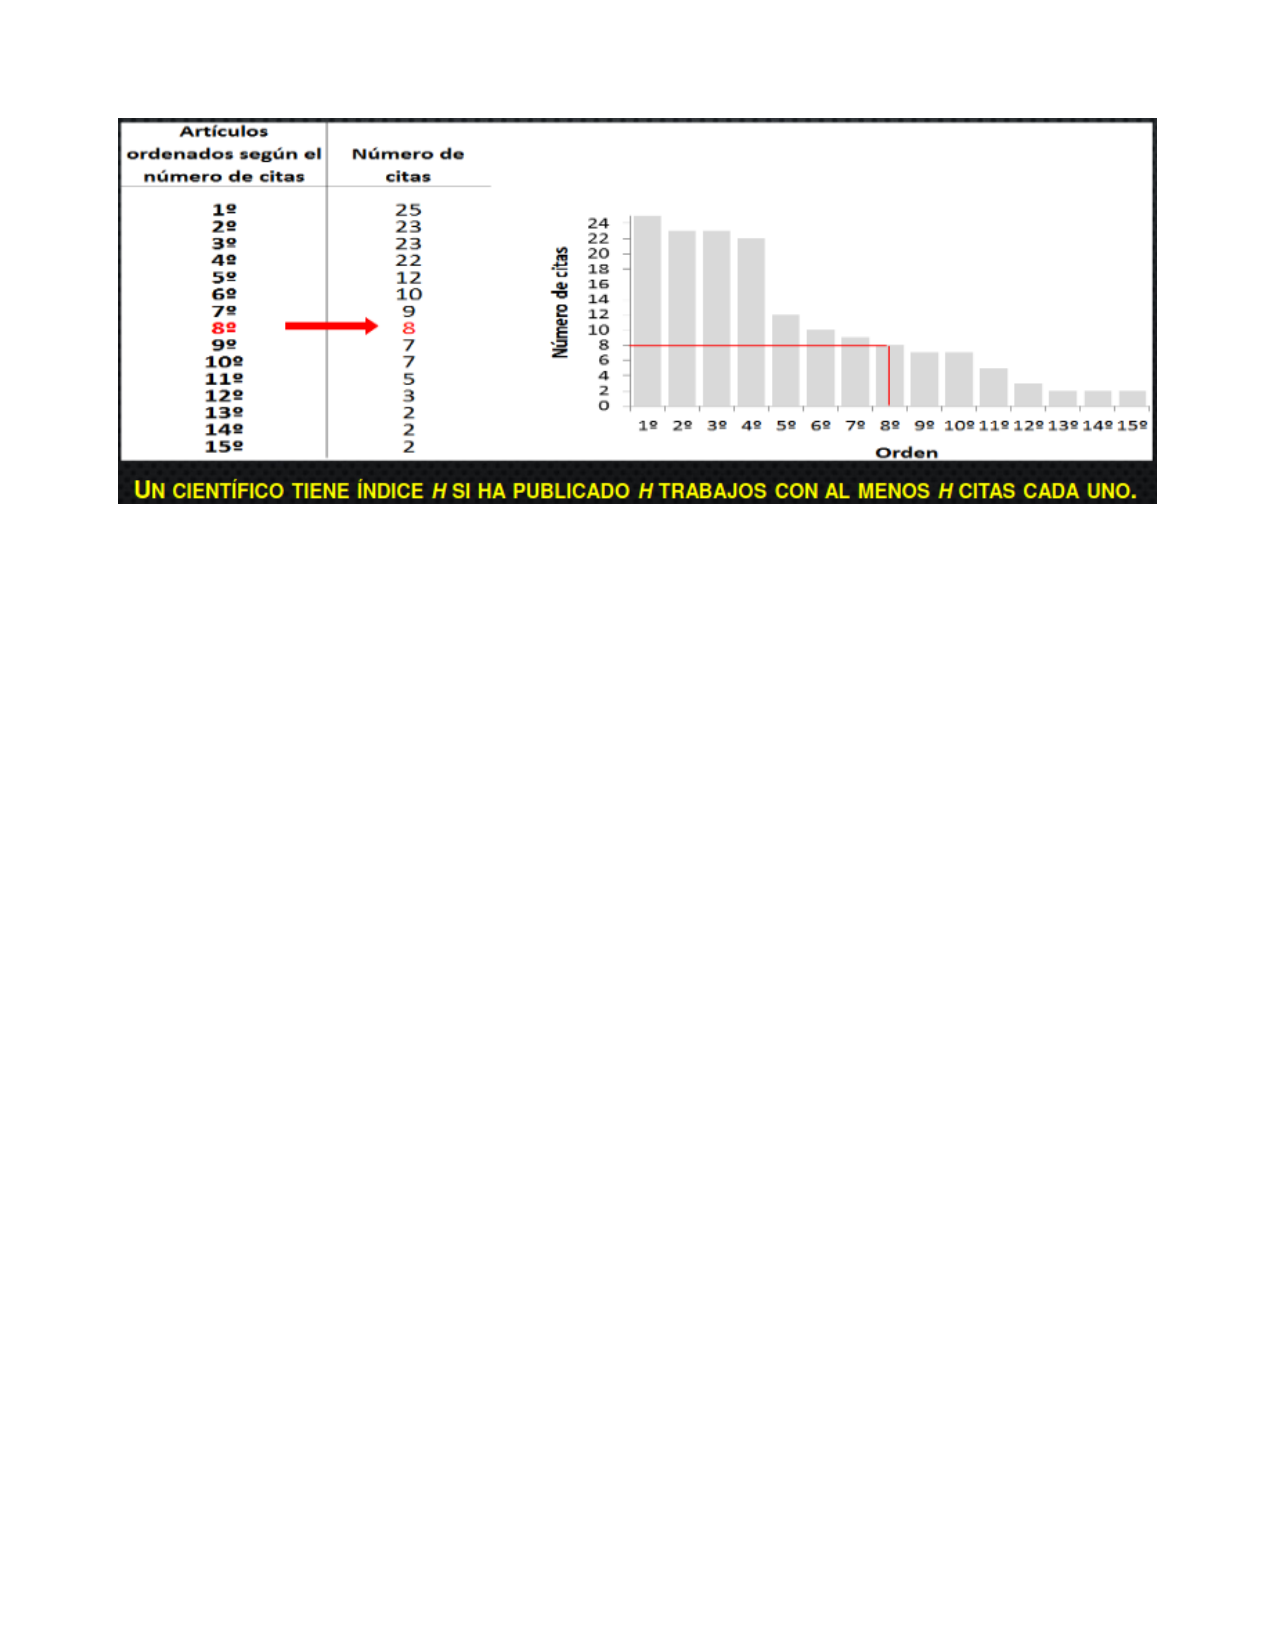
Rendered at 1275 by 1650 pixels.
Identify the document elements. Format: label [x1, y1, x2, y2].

picture [118, 118, 1157, 504]
